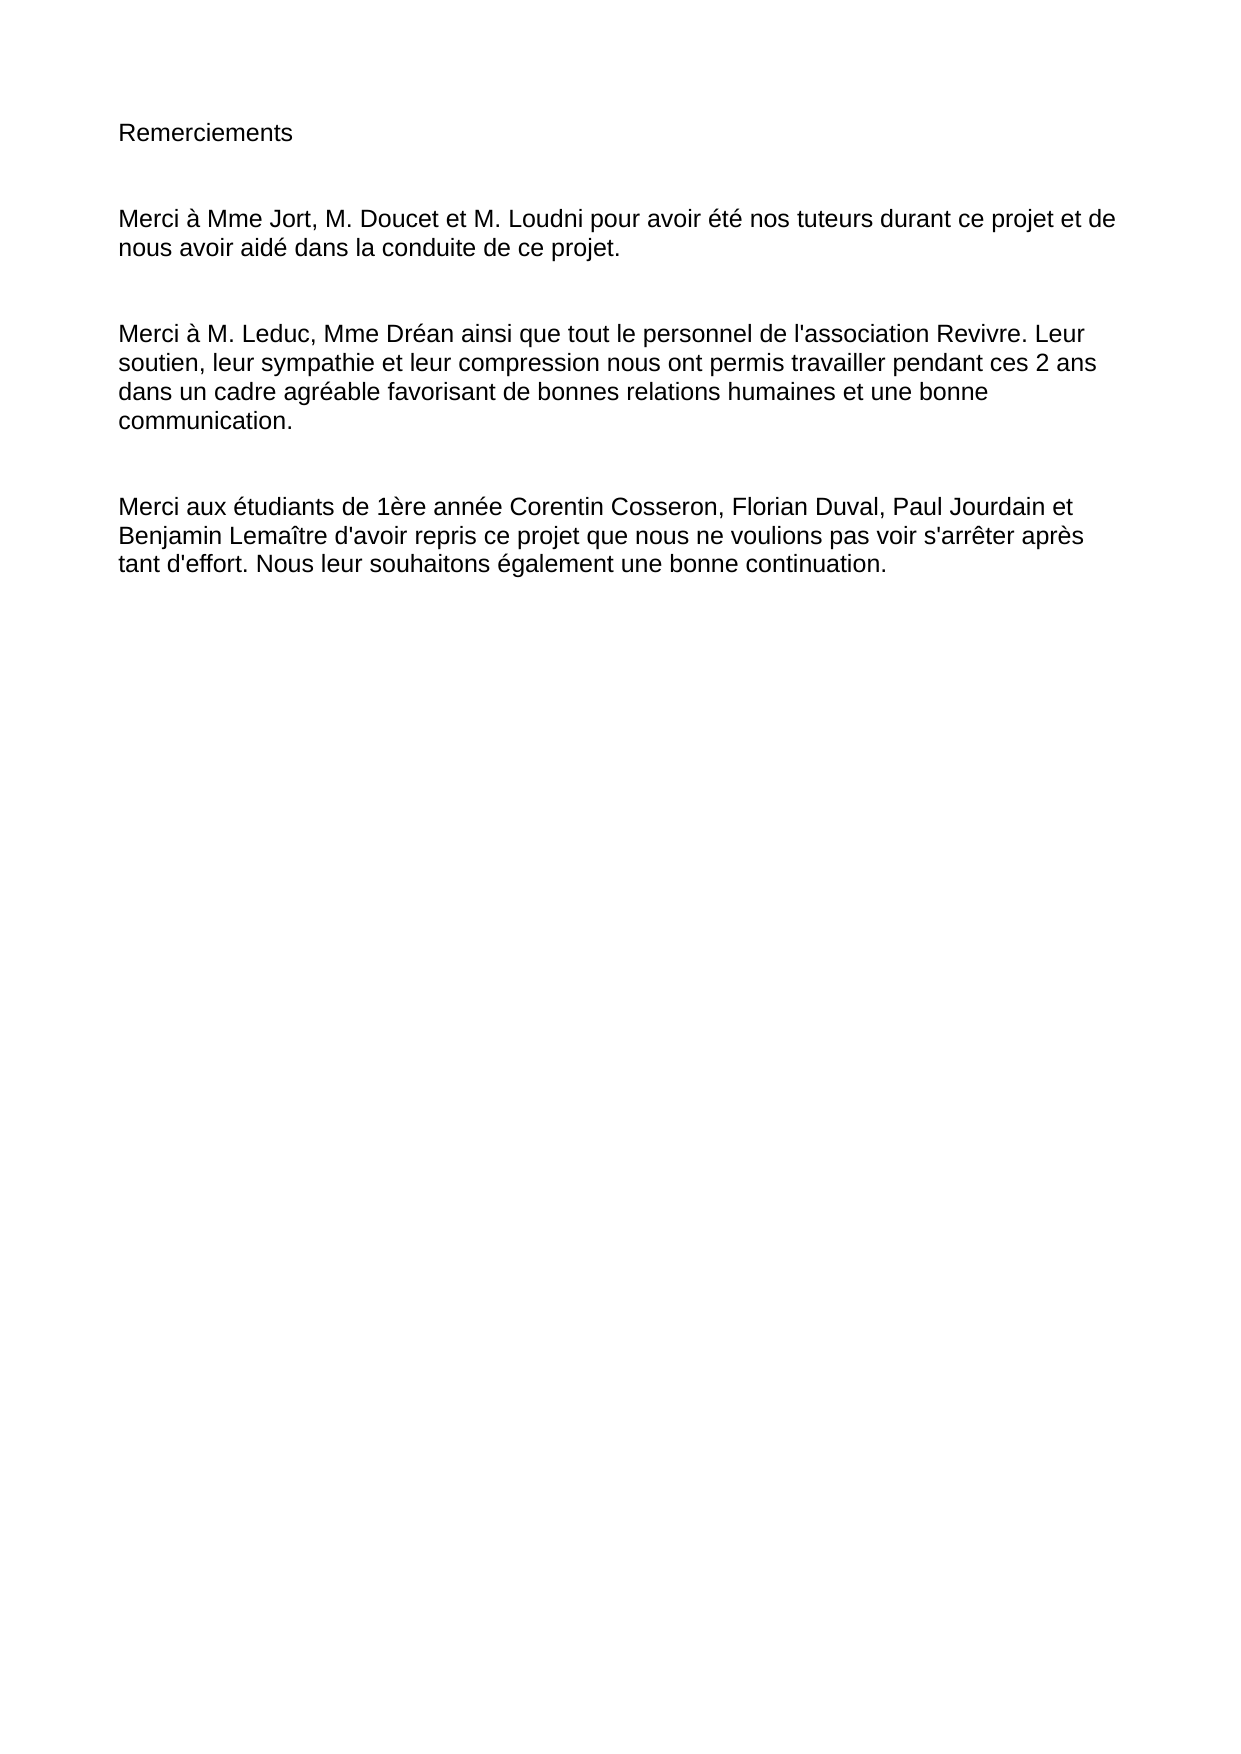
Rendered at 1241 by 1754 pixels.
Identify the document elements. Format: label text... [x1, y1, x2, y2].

text Merci aux étudiants de 1ère année Corentin Cosseron, Florian Duval, Paul Jourdain et Benjamin Lemaître d'avoir repris ce projet que nous ne voulions pas voir s'arrêter après tant d'effort. Nous leur souhaitons également une bonne continuation. [118, 492, 1122, 578]
text Remerciements [118, 118, 1122, 147]
text Merci à Mme Jort, M. Doucet et M. Loudni pour avoir été nos tuteurs durant ce projet et de nous avoir aidé dans la conduite de ce projet. [118, 204, 1122, 262]
text Merci à M. Leduc, Mme Dréan ainsi que tout le personnel de l'association Revivre. Leur soutien, leur sympathie et leur compression nous ont permis travailler pendant ces 2 ans dans un cadre agréable favorisant de bonnes relations humaines et une bonne communication. [118, 319, 1122, 434]
